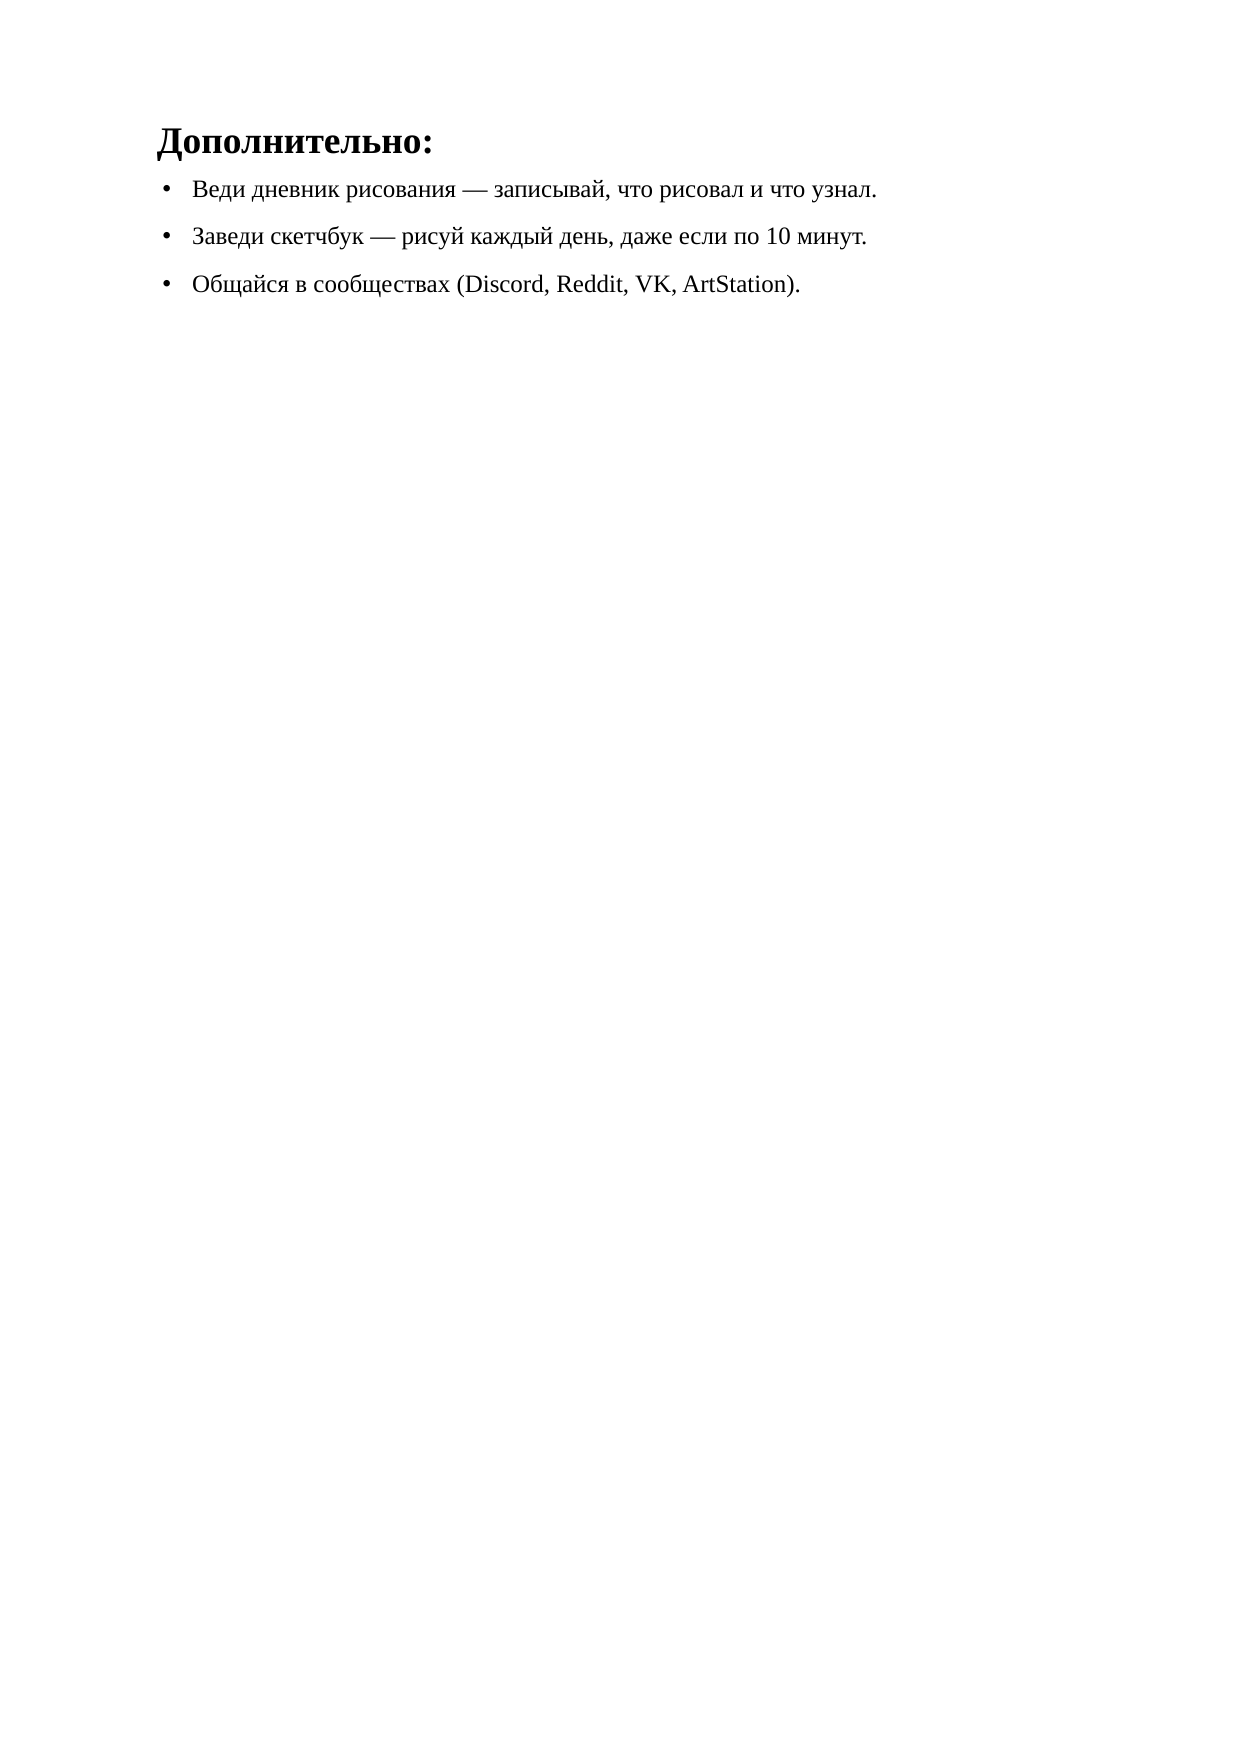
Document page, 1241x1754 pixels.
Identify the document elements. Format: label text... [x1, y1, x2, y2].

list Общайся в сообществах (Discord, Reddit, VK, ArtStation). [162, 269, 1122, 298]
subtitle 🧩 Дополнительно: [118, 118, 1122, 161]
list Заведи скетчбук — рисуй каждый день, даже если по 10 минут. [162, 221, 1122, 250]
list Веди дневник рисования — записывай, что рисовал и что узнал. [162, 174, 1122, 202]
